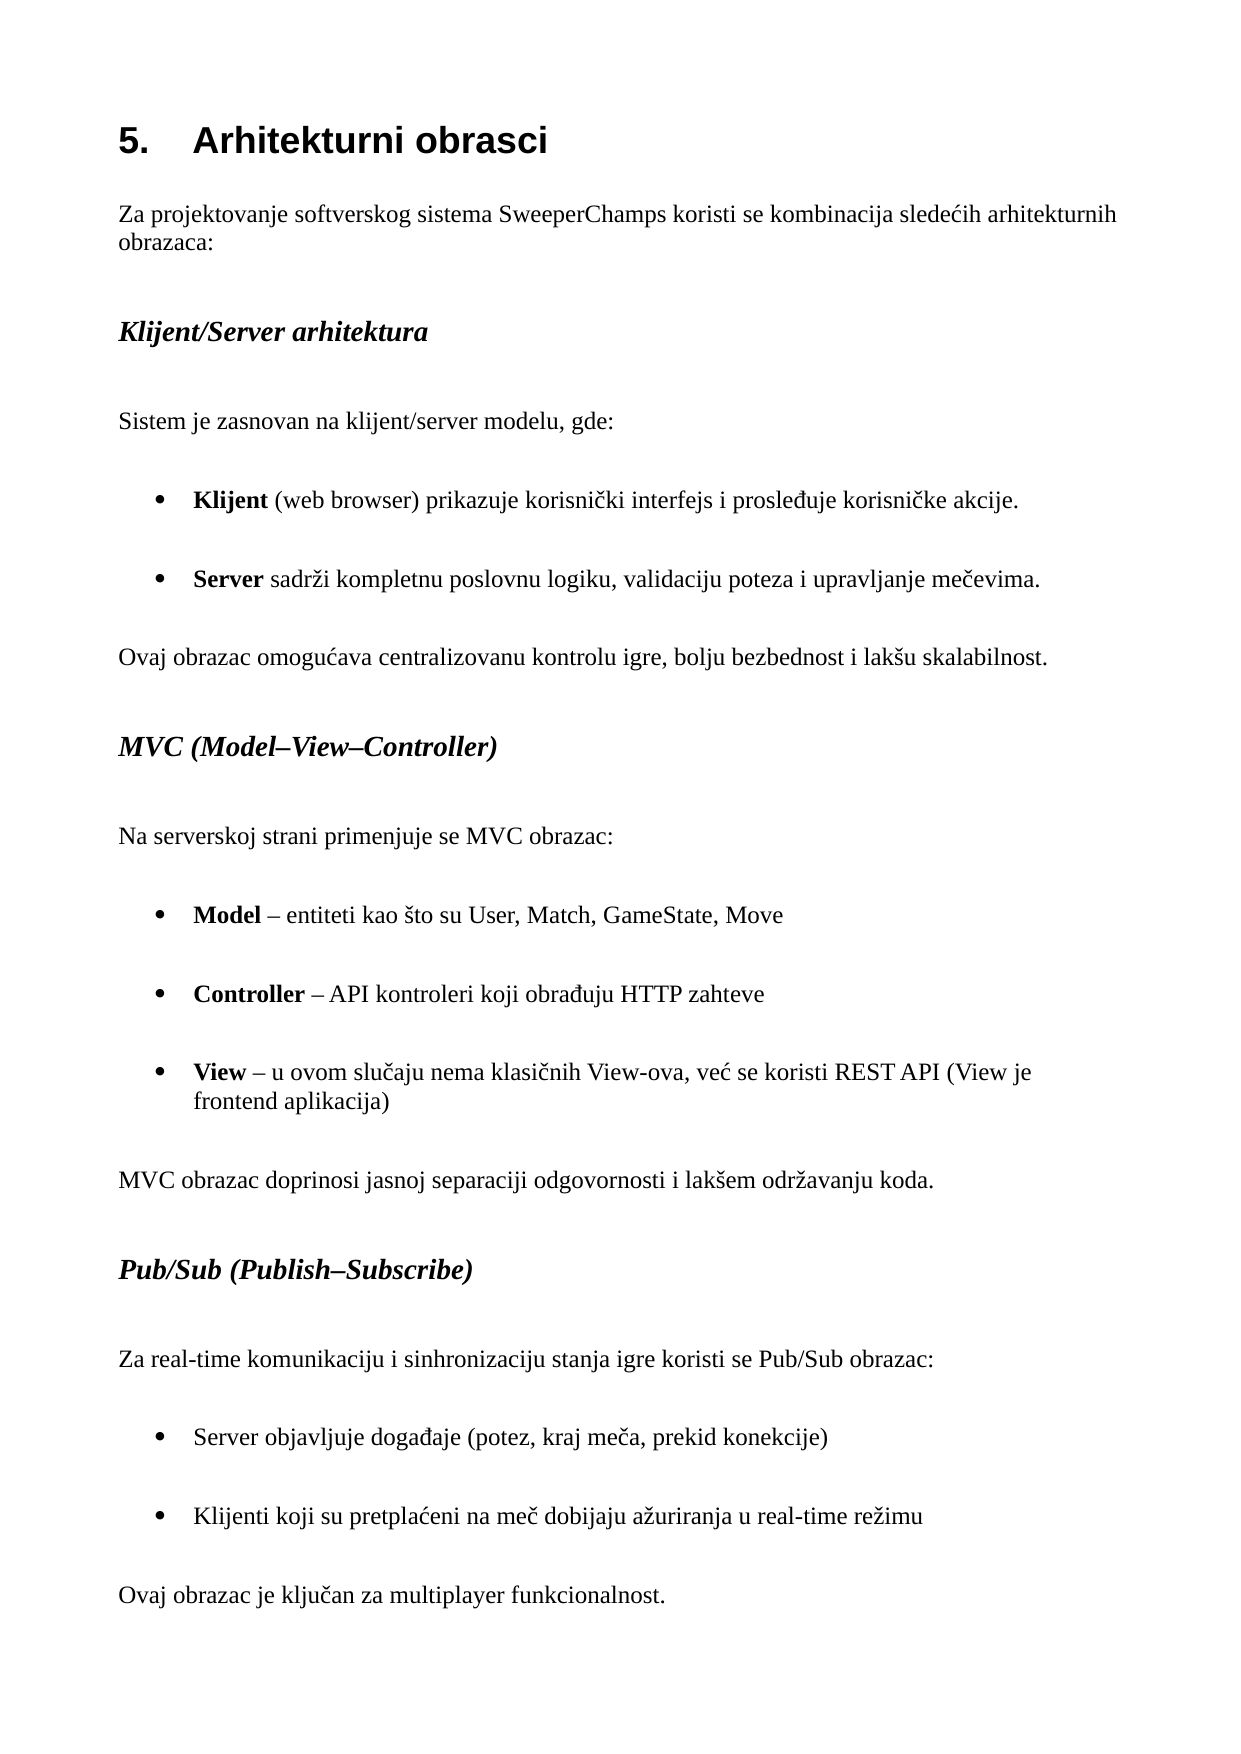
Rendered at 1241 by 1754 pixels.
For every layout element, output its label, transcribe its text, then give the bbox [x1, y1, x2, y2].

list Model – entiteti kao što su User, Match, GameState, Move [156, 900, 1122, 929]
text MVC obrazac doprinosi jasnoj separaciji odgovornosti i lakšem održavanju koda. [118, 1165, 1122, 1194]
list Controller – API kontroleri koji obrađuju HTTP zahteve [156, 979, 1122, 1007]
subtitle MVC (Model–View–Controller) [118, 729, 1122, 763]
list Klijenti koji su pretplaćeni na meč dobijaju ažuriranja u real-time režimu [156, 1501, 1122, 1530]
list Klijent (web browser) prikazuje korisnički interfejs i prosleđuje korisničke akcije. [156, 485, 1122, 514]
text Sistem je zasnovan na klijent/server modelu, gde: [118, 406, 1122, 435]
list Server sadrži kompletnu poslovnu logiku, validaciju poteza i upravljanje mečevima. [156, 564, 1122, 592]
subtitle Pub/Sub (Publish–Subscribe) [118, 1252, 1122, 1286]
text Na serverskoj strani primenjuje se MVC obrazac: [118, 821, 1122, 850]
text Za real-time komunikaciju i sinhronizaciju stanja igre koristi se Pub/Sub obrazac: [118, 1344, 1122, 1372]
text Za projektovanje softverskog sistema SweeperChamps koristi se kombinacija sledećih arhitekturnih obrazaca: [118, 199, 1122, 256]
list Server objavljuje događaje (potez, kraj meča, prekid konekcije) [156, 1422, 1122, 1451]
subtitle Klijent/Server arhitektura [118, 314, 1122, 348]
text Ovaj obrazac je ključan za multiplayer funkcionalnost. [118, 1580, 1122, 1609]
text Ovaj obrazac omogućava centralizovanu kontrolu igre, bolju bezbednost i lakšu skalabilnost. [118, 642, 1122, 671]
list View – u ovom slučaju nema klasičnih View-ova, već se koristi REST API (View je frontend aplikacija) [156, 1057, 1122, 1115]
subtitle Arhitekturni obrasci [118, 118, 1122, 161]
